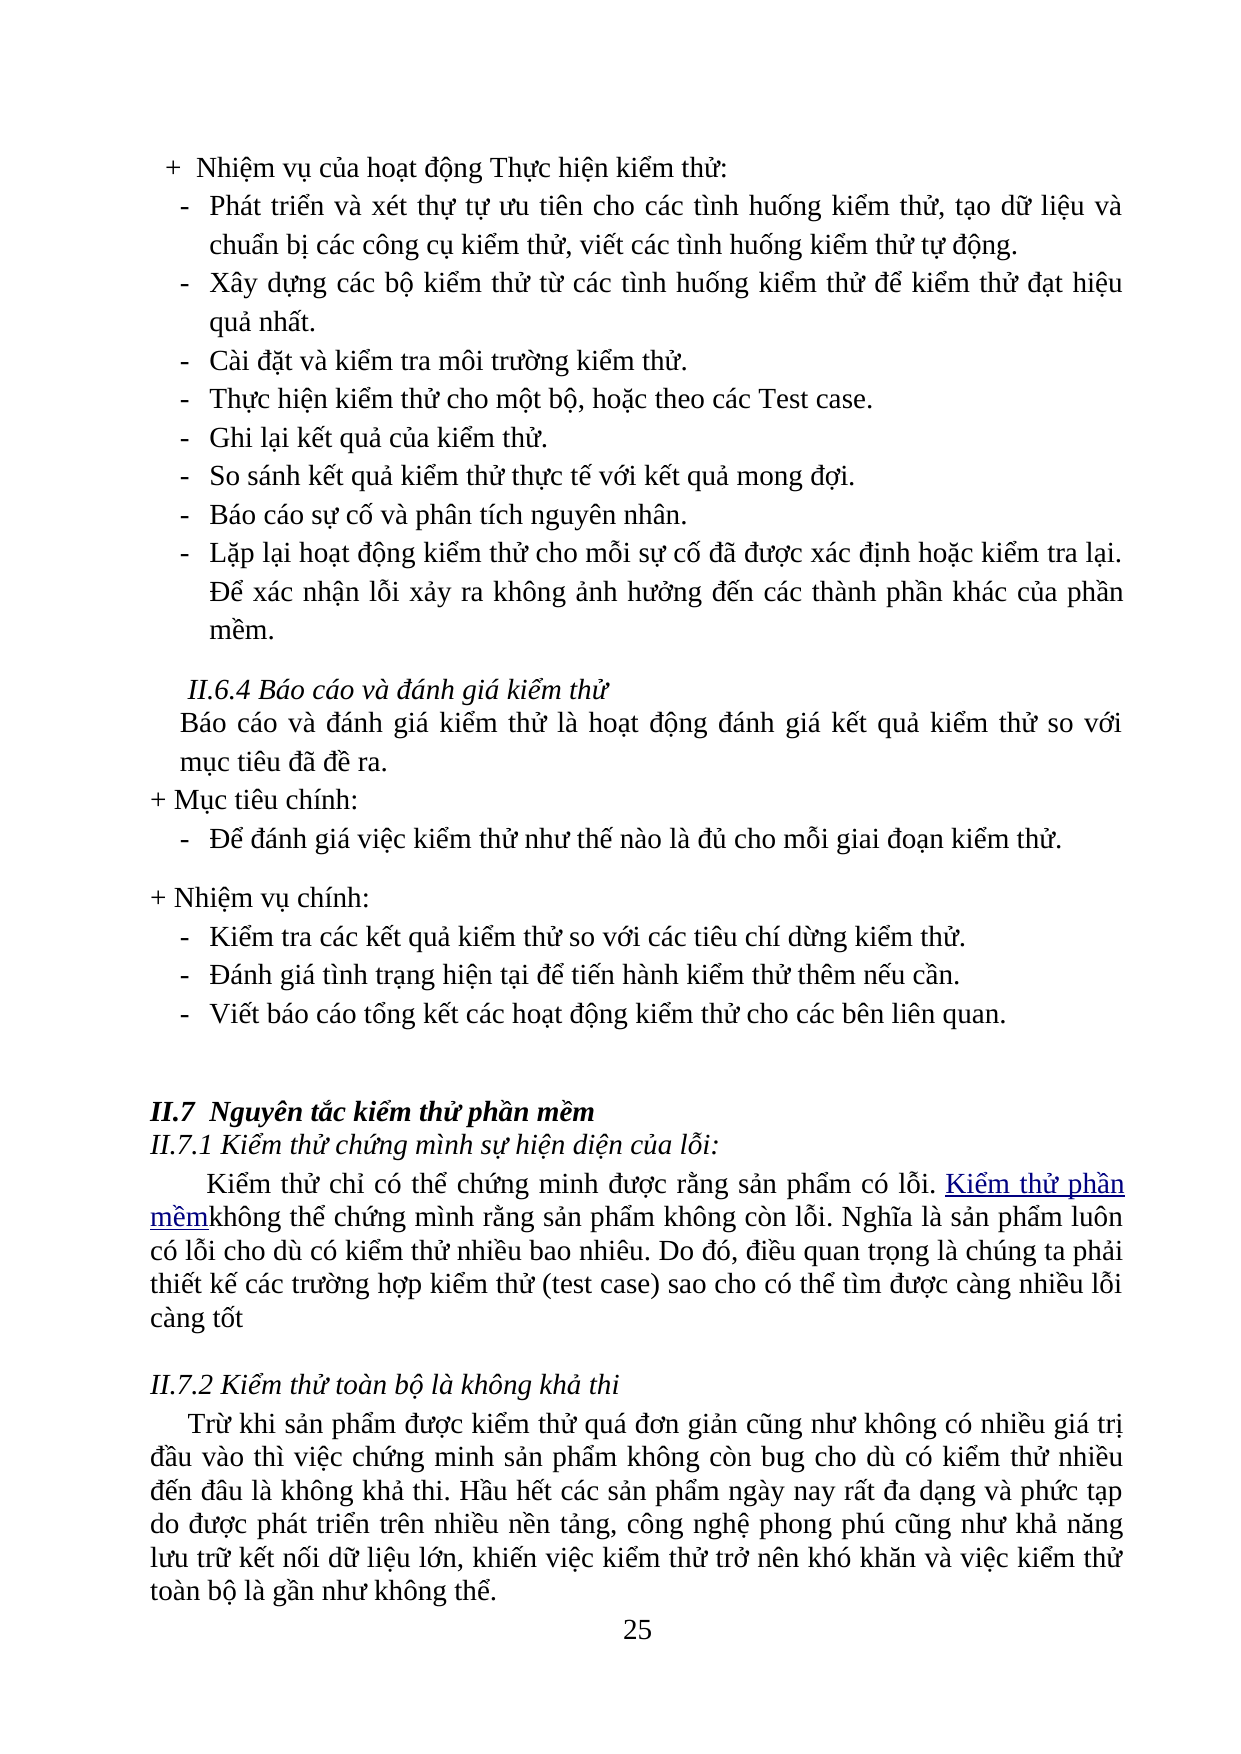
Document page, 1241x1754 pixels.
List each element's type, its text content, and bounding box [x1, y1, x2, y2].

list Ghi lại kết quả của kiểm thử. [179, 420, 1125, 453]
list Cài đặt và kiểm tra môi trường kiểm thử. [179, 343, 1125, 376]
text + Mục tiêu chính: [150, 782, 1125, 816]
subtitle II.6.4 Báo cáo và đánh giá kiểm thử [187, 672, 1125, 705]
list So sánh kết quả kiểm thử thực tế với kết quả mong đợi. [179, 458, 1125, 492]
text Kiểm thử chỉ có thể chứng minh được rằng sản phẩm có lỗi. Kiểm thử phần mềmkhông thể chứng mình rằng sản phẩm không còn lỗi. Nghĩa là sản phẩm luôn có lỗi cho dù có kiểm thử nhiều bao nhiêu. Do đó, điều quan trọng là chúng ta phải thiết kế các trường hợp kiểm thử (test case) sao cho có thể tìm được càng nhiều lỗi càng tốt [150, 1166, 1125, 1334]
text II.7.1 Kiểm thử chứng mình sự hiện diện của lỗi: [150, 1127, 1125, 1161]
list Báo cáo sự cố và phân tích nguyên nhân. [179, 497, 1125, 530]
list Viết báo cáo tổng kết các hoạt động kiểm thử cho các bên liên quan. [179, 996, 1125, 1029]
list Kiểm tra các kết quả kiểm thử so với các tiêu chí dừng kiểm thử. [179, 919, 1125, 952]
list Đánh giá tình trạng hiện tại để tiến hành kiểm thử thêm nếu cần. [179, 957, 1125, 991]
text + Nhiệm vụ chính: [150, 880, 1125, 914]
text + Nhiệm vụ của hoạt động Thực hiện kiểm thử: [165, 150, 1125, 183]
text Báo cáo và đánh giá kiểm thử là hoạt động đánh giá kết quả kiểm thử so với mục tiêu đã đề ra. [179, 705, 1125, 777]
list Để đánh giá việc kiểm thử như thế nào là đủ cho mỗi giai đoạn kiểm thử. [179, 821, 1125, 854]
text Trừ khi sản phẩm được kiểm thử quá đơn giản cũng như không có nhiều giá trị đầu vào thì việc chứng minh sản phẩm không còn bug cho dù có kiểm thử nhiều đến đâu là không khả thi. Hầu hết các sản phẩm ngày nay rất đa dạng và phức tạp do được phát triển trên nhiều nền tảng, công nghệ phong phú cũng như khả năng lưu trữ kết nối dữ liệu lớn, khiến việc kiểm thử trở nên khó khăn và việc kiểm thử toàn bộ là gần như không thể. [150, 1406, 1125, 1607]
text II.7.2 Kiểm thử toàn bộ là không khả thi [150, 1367, 1125, 1401]
list Lặp lại hoạt động kiểm thử cho mỗi sự cố đã được xác định hoặc kiểm tra lại. Để xác nhận lỗi xảy ra không ảnh hưởng đến các thành phần khác của phần mềm. [179, 535, 1125, 646]
list Thực hiện kiểm thử cho một bộ, hoặc theo các Test case. [179, 381, 1125, 415]
subtitle II.7 Nguyên tắc kiểm thử phần mềm [150, 1094, 1125, 1127]
list Xây dựng các bộ kiểm thử từ các tình huống kiểm thử để kiểm thử đạt hiệu quả nhất. [179, 266, 1125, 338]
list Phát triển và xét thự tự ưu tiên cho các tình huống kiểm thử, tạo dữ liệu và chuẩn bị các công cụ kiểm thử, viết các tình huống kiểm thử tự động. [179, 188, 1125, 261]
